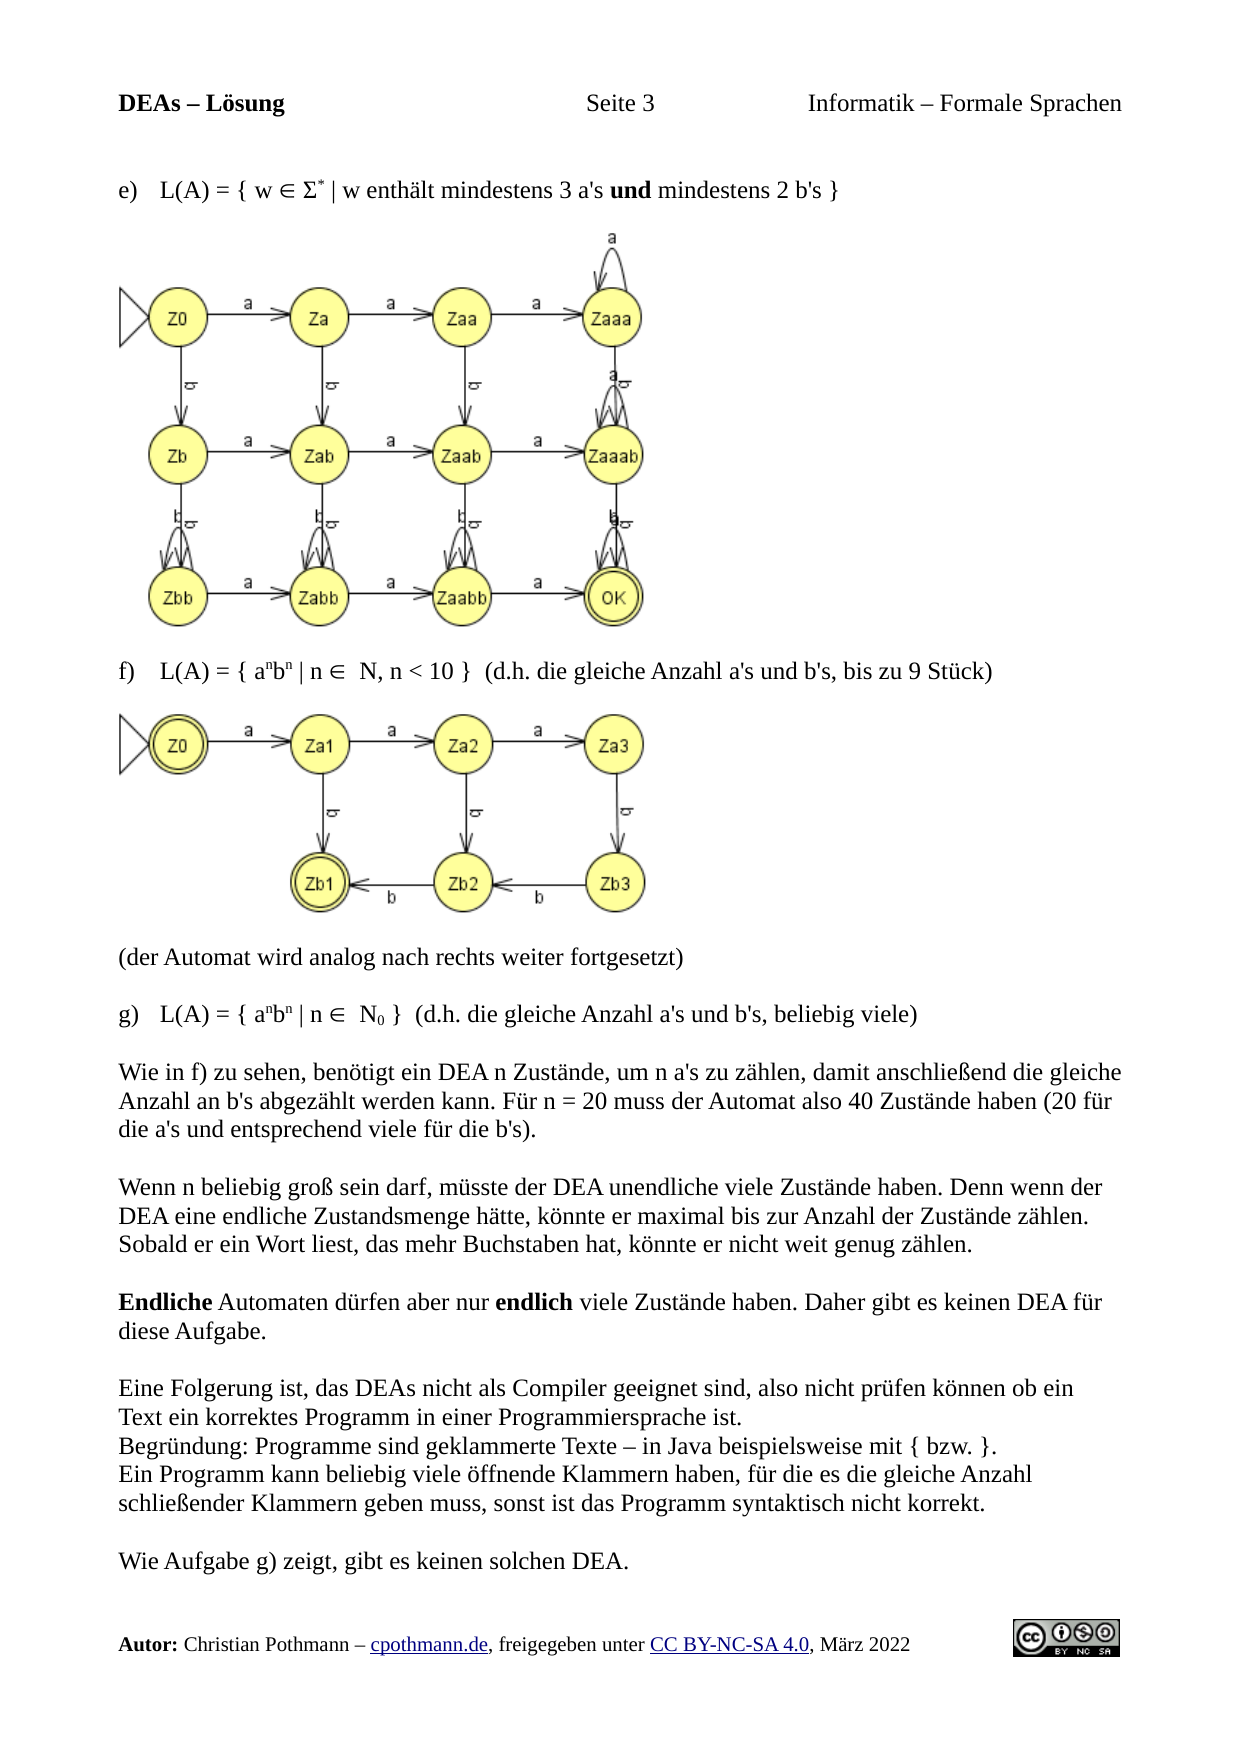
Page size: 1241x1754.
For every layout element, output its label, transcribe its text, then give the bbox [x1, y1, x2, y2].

text Wie in f) zu sehen, benötigt ein DEA n Zustände, um n a's zu zählen, damit anschließend die gleiche Anzahl an b's abgezählt werden kann. Für n = 20 muss der Automat also 40 Zustände haben (20 für die a's und entsprechend viele für die b's). [118, 1057, 1122, 1143]
list L(A) = { anbn | n  N0 } (d.h. die gleiche Anzahl a's und b's, beliebig viele) [118, 999, 1122, 1028]
picture [118, 713, 647, 914]
text Wie Aufgabe g) zeigt, gibt es keinen solchen DEA. [118, 1546, 1122, 1574]
picture [118, 233, 645, 628]
list L(A) = { anbn | n  N, n < 10 } (d.h. die gleiche Anzahl a's und b's, bis zu 9 Stück) [118, 656, 1122, 685]
text Endliche Automaten dürfen aber nur endlich viele Zustände haben. Daher gibt es keinen DEA für diese Aufgabe. [118, 1287, 1122, 1344]
text (der Automat wird analog nach rechts weiter fortgesetzt) [118, 942, 1122, 971]
text Autor: Christian Pothmann – cpothmann.de, freigegeben unter CC BY-NC-SA 4.0, März 2022 [118, 1632, 1013, 1656]
list L(A) = { w  Σ* | w enthält mindestens 3 a's und mindestens 2 b's } [118, 176, 1122, 204]
text Wenn n beliebig groß sein darf, müsste der DEA unendliche viele Zustände haben. Denn wenn der DEA eine endliche Zustandsmenge hätte, könnte er maximal bis zur Anzahl der Zustände zählen. Sobald er ein Wort liest, das mehr Buchstaben hat, könnte er nicht weit genug zählen. [118, 1172, 1122, 1258]
text Begründung: Programme sind geklammerte Texte – in Java beispielsweise mit { bzw. }. Ein Programm kann beliebig viele öffnende Klammern haben, für die es die gleiche Anzahl schließender Klammern geben muss, sonst ist das Programm syntaktisch nicht korrekt. [118, 1431, 1122, 1517]
picture [1013, 1619, 1120, 1657]
text Eine Folgerung ist, das DEAs nicht als Compiler geeignet sind, also nicht prüfen können ob ein Text ein korrektes Programm in einer Programmiersprache ist. [118, 1373, 1122, 1431]
